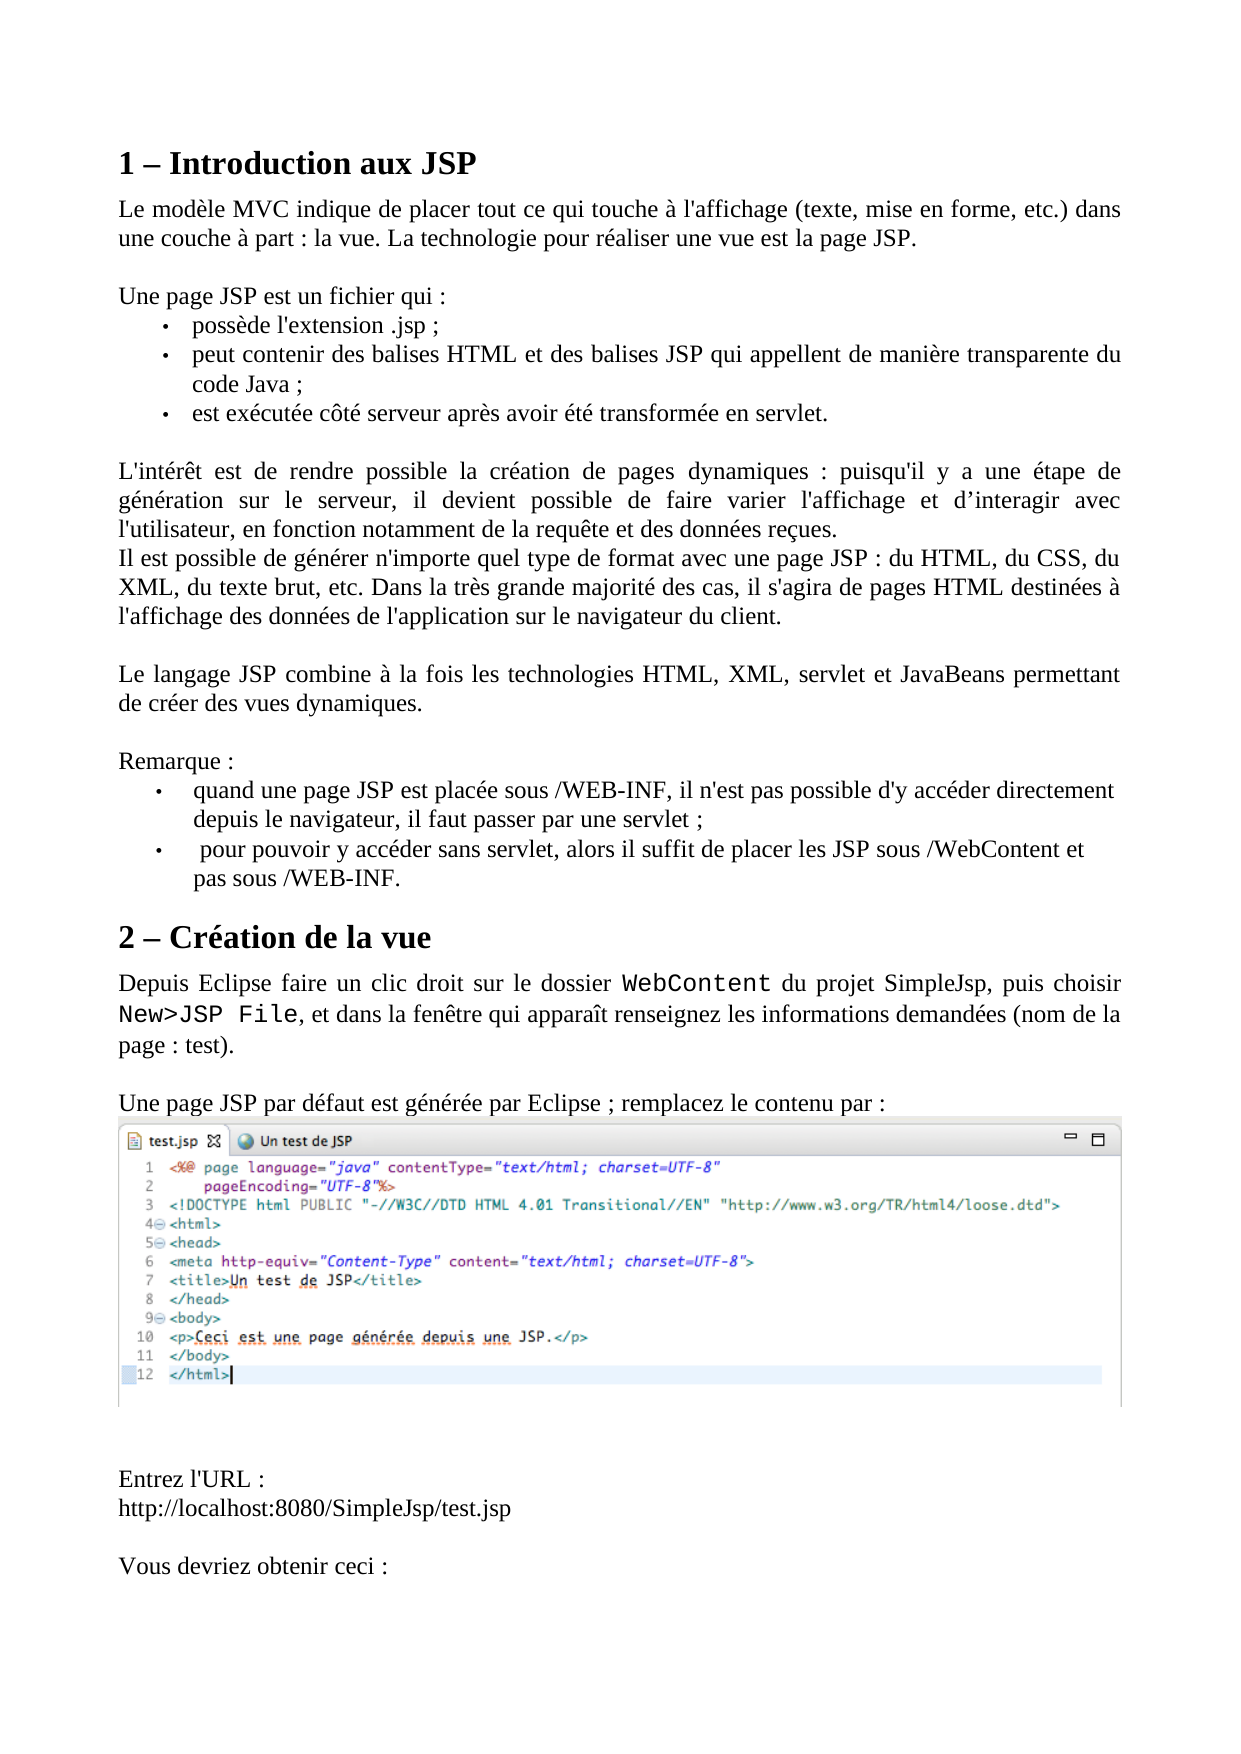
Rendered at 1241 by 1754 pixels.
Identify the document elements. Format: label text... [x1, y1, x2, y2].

text Une page JSP par défaut est générée par Eclipse ; remplacez le contenu par : [118, 1088, 1122, 1116]
text Il est possible de générer n'importe quel type de format avec une page JSP : du HTML, du CSS, du XML, du texte brut, etc. Dans la très grande majorité des cas, il s'agira de pages HTML destinées à l'affichage des données de l'application sur le navigateur du client. [118, 543, 1122, 630]
subtitle 2 – Création de la vue [118, 917, 1122, 955]
text L'intérêt est de rendre possible la création de pages dynamiques : puisqu'il y a une étape de génération sur le serveur, il devient possible de faire varier l'affichage et d’interagir avec l'utilisateur, en fonction notamment de la requête et des données reçues. [118, 456, 1122, 543]
list peut contenir des balises HTML et des balises JSP qui appellent de manière transparente du code Java ; [162, 339, 1122, 397]
picture [118, 1116, 1122, 1407]
text Depuis Eclipse faire un clic droit sur le dossier WebContent du projet SimpleJsp, puis choisir New>JSP File, et dans la fenêtre qui apparaît renseignez les informations demandées (nom de la page : test). [118, 967, 1122, 1059]
text Le langage JSP combine à la fois les technologies HTML, XML, servlet et JavaBeans permettant de créer des vues dynamiques. [118, 659, 1122, 717]
text http://localhost:8080/SimpleJsp/test.jsp [118, 1493, 1122, 1522]
subtitle 1 – Introduction aux JSP [118, 143, 1122, 182]
text Remarque : [118, 746, 1122, 775]
text Une page JSP est un fichier qui : [118, 281, 1122, 310]
list pour pouvoir y accéder sans servlet, alors il suffit de placer les JSP sous /WebContent et pas sous /WEB-INF. [156, 833, 1122, 892]
text Entrez l'URL : [118, 1464, 1122, 1493]
list quand une page JSP est placée sous /WEB-INF, il n'est pas possible d'y accéder directement depuis le navigateur, il faut passer par une servlet ; [156, 775, 1122, 833]
list possède l'extension .jsp ; [162, 310, 1122, 339]
text Vous devriez obtenir ceci : [118, 1551, 1122, 1580]
text Le modèle MVC indique de placer tout ce qui touche à l'affichage (texte, mise en forme, etc.) dans une couche à part : la vue. La technologie pour réaliser une vue est la page JSP. [118, 194, 1122, 252]
list est exécutée côté serveur après avoir été transformée en servlet. [162, 397, 1122, 427]
